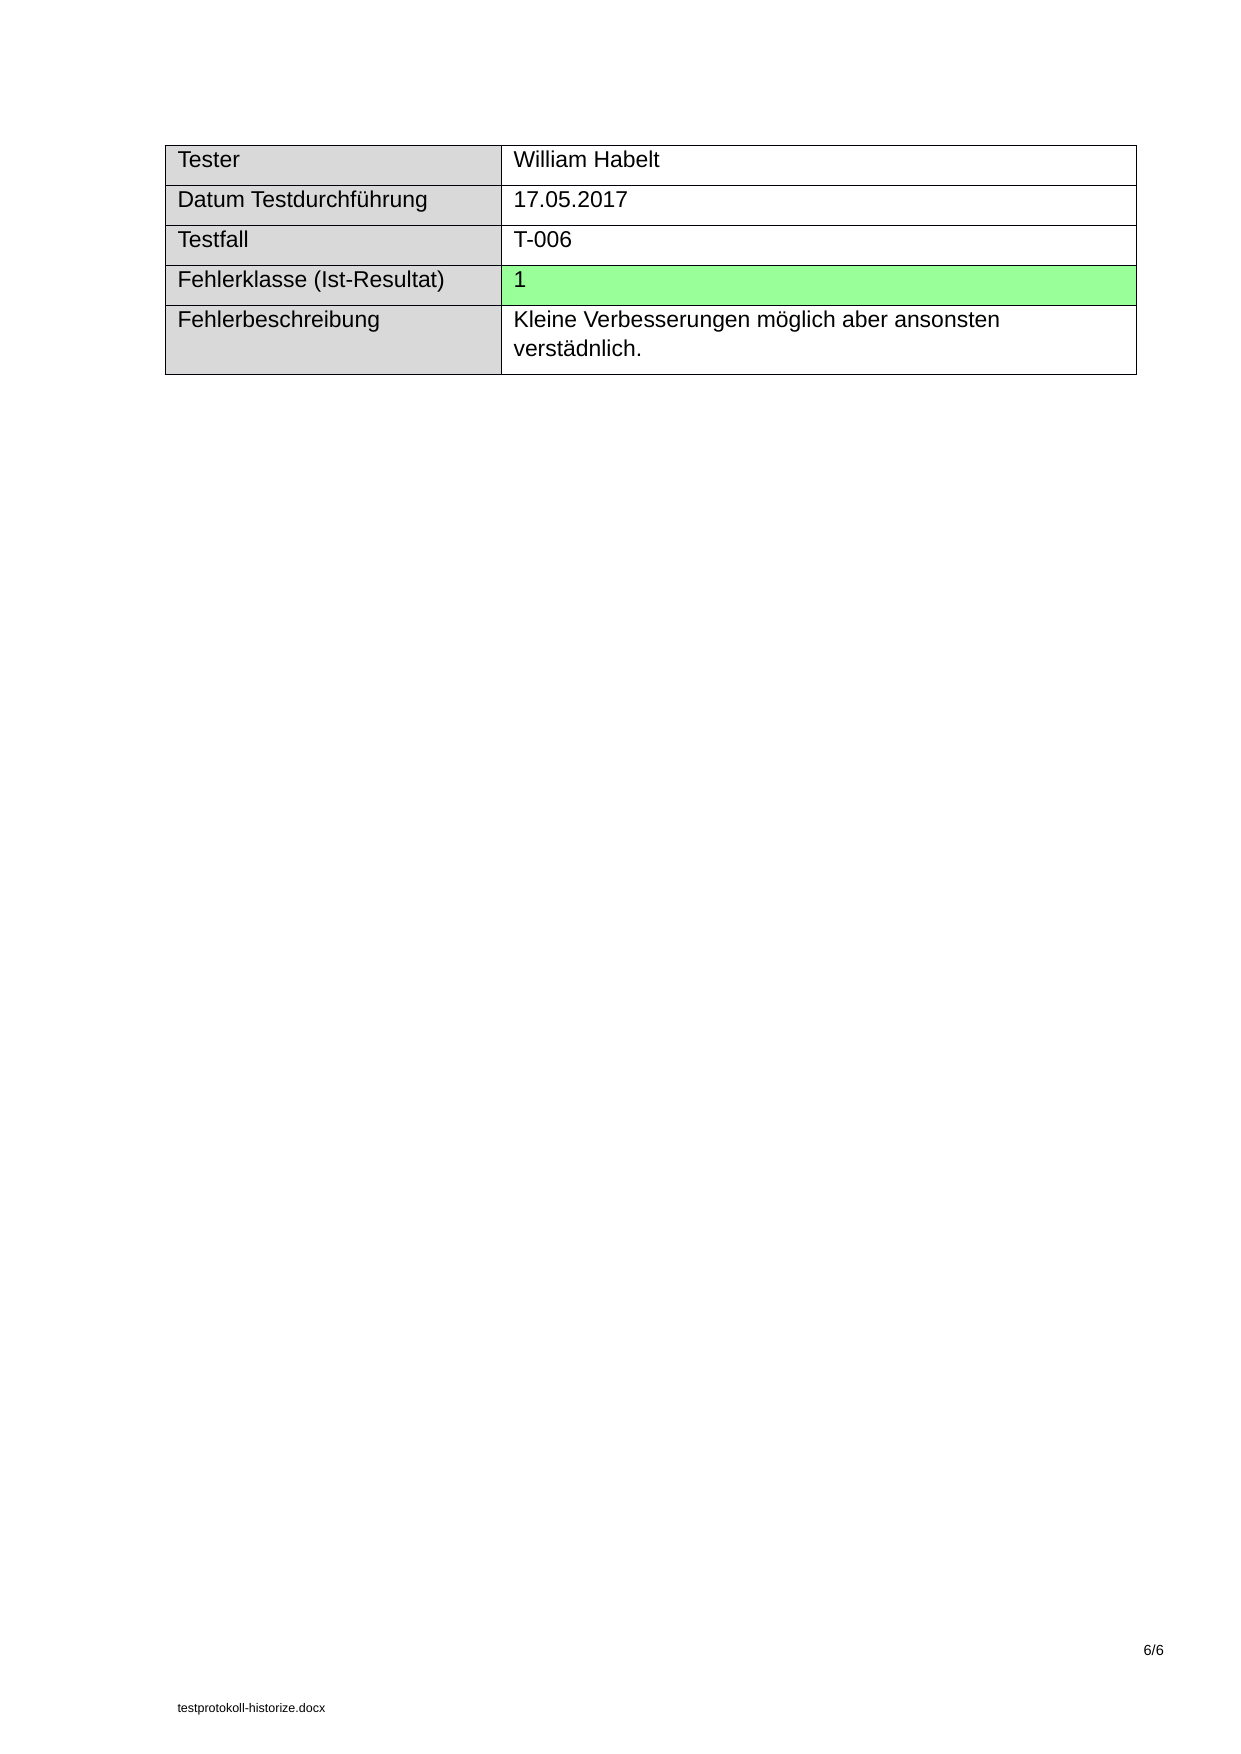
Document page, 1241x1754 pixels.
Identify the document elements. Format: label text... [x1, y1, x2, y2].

table_cell Datum Testdurchführung [166, 186, 501, 225]
table_cell 17.05.2017 [502, 186, 1136, 225]
table_cell 1 [502, 266, 1136, 305]
table_cell Fehlerklasse (Ist-Resultat) [166, 266, 501, 305]
table_cell Kleine Verbesserungen möglich aber ansonsten verstädnlich. [502, 306, 1136, 374]
table_header Tester [166, 146, 501, 185]
table_cell Fehlerbeschreibung [166, 306, 501, 374]
table_header William Habelt [502, 146, 1136, 185]
table_cell Testfall [166, 226, 501, 265]
table_cell T-006 [502, 226, 1136, 265]
